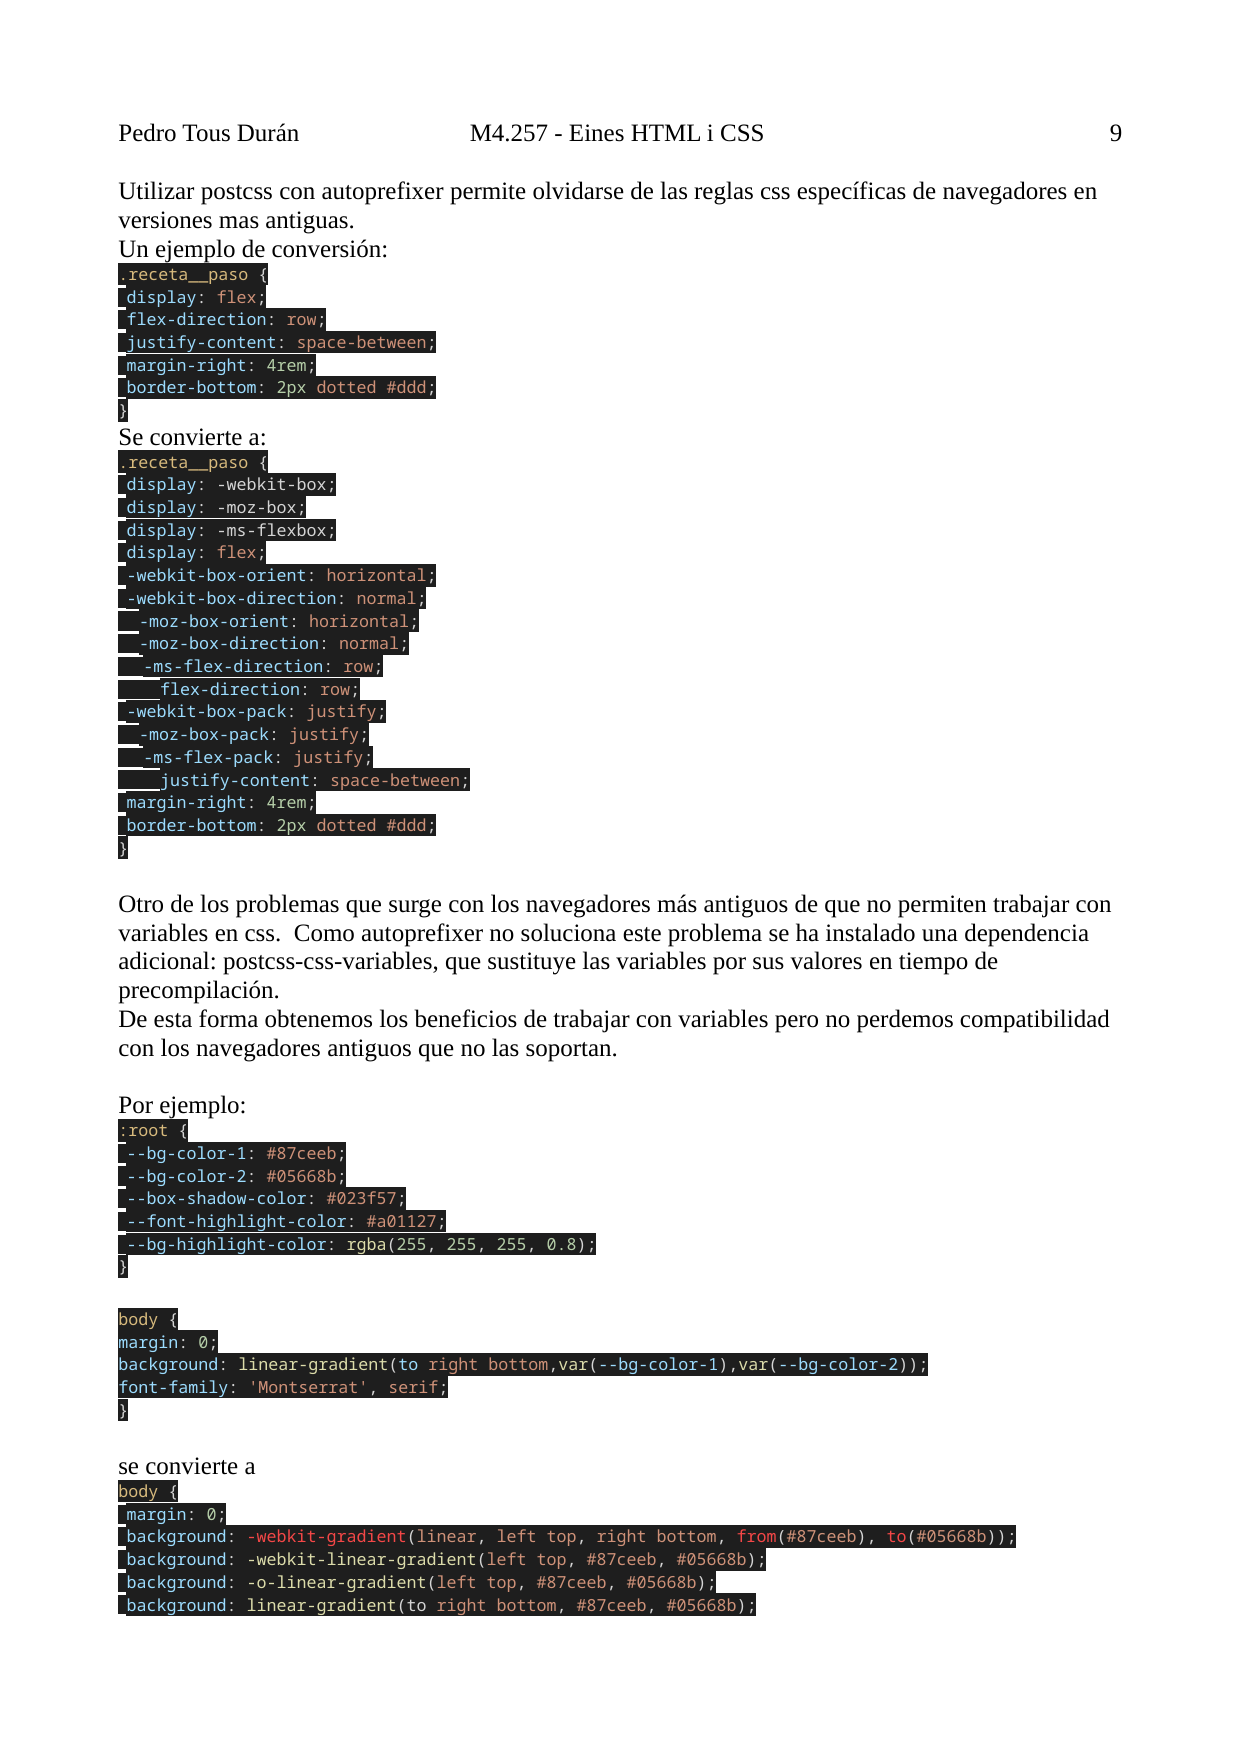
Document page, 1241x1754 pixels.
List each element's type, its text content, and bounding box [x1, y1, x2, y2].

text display: -moz-box; [118, 496, 1122, 518]
text flex-direction: row; [118, 308, 1122, 331]
text margin-right: 4rem; [118, 353, 1122, 376]
text :root { [118, 1119, 1122, 1142]
text background: -webkit-linear-gradient(left top, #87ceeb, #05668b); [118, 1548, 1122, 1571]
text border-bottom: 2px dotted #ddd; [118, 376, 1122, 399]
text display: flex; [118, 541, 1122, 564]
text background: linear-gradient(to right bottom, #87ceeb, #05668b); [118, 1593, 1122, 1616]
text margin-right: 4rem; [118, 791, 1122, 814]
text .receta__paso { [118, 450, 1122, 473]
text -moz-box-orient: horizontal; [118, 609, 1122, 632]
text -webkit-box-direction: normal; [118, 587, 1122, 609]
text display: flex; [118, 285, 1122, 308]
text display: -webkit-box; [118, 473, 1122, 496]
text -webkit-box-orient: horizontal; [118, 564, 1122, 587]
text } [118, 1398, 1122, 1421]
text justify-content: space-between; [118, 768, 1122, 791]
text se convierte a [118, 1451, 1122, 1480]
text } [118, 399, 1122, 422]
text font-family: 'Montserrat', serif; [118, 1376, 1122, 1398]
text Utilizar postcss con autoprefixer permite olvidarse de las reglas css específicas de navegadores en versiones mas antiguas. [118, 176, 1122, 234]
text background: -webkit-gradient(linear, left top, right bottom, from(#87ceeb), to(#05668b)); [118, 1525, 1122, 1548]
text Otro de los problemas que surge con los navegadores más antiguos de que no permiten trabajar con variables en css. Como autoprefixer no soluciona este problema se ha instalado una dependencia adicional: postcss-css-variables, que sustituye las variables por sus valores en tiempo de precompilación. [118, 889, 1122, 1004]
text border-bottom: 2px dotted #ddd; [118, 814, 1122, 836]
text -moz-box-pack: justify; [118, 723, 1122, 746]
text } [118, 836, 1122, 859]
text --bg-color-2: #05668b; [118, 1164, 1122, 1187]
text Un ejemplo de conversión: [118, 234, 1122, 263]
text Se convierte a: [118, 422, 1122, 450]
text --box-shadow-color: #023f57; [118, 1187, 1122, 1210]
text flex-direction: row; [118, 677, 1122, 700]
text --bg-color-1: #87ceeb; [118, 1142, 1122, 1164]
text -webkit-box-pack: justify; [118, 700, 1122, 723]
text margin: 0; [118, 1330, 1122, 1353]
text margin: 0; [118, 1502, 1122, 1525]
text display: -ms-flexbox; [118, 518, 1122, 541]
text background: -o-linear-gradient(left top, #87ceeb, #05668b); [118, 1571, 1122, 1593]
text justify-content: space-between; [118, 331, 1122, 353]
text De esta forma obtenemos los beneficios de trabajar con variables pero no perdemos compatibilidad con los navegadores antiguos que no las soportan. [118, 1004, 1122, 1061]
text --bg-highlight-color: rgba(255, 255, 255, 0.8); [118, 1232, 1122, 1255]
text .receta__paso { [118, 263, 1122, 285]
text -ms-flex-direction: row; [118, 655, 1122, 677]
text background: linear-gradient(to right bottom,var(--bg-color-1),var(--bg-color-2)); [118, 1353, 1122, 1376]
text --font-highlight-color: #a01127; [118, 1210, 1122, 1232]
text body { [118, 1308, 1122, 1330]
text -ms-flex-pack: justify; [118, 746, 1122, 768]
text } [118, 1255, 1122, 1278]
text body { [118, 1480, 1122, 1502]
text Por ejemplo: [118, 1090, 1122, 1119]
text -moz-box-direction: normal; [118, 632, 1122, 655]
